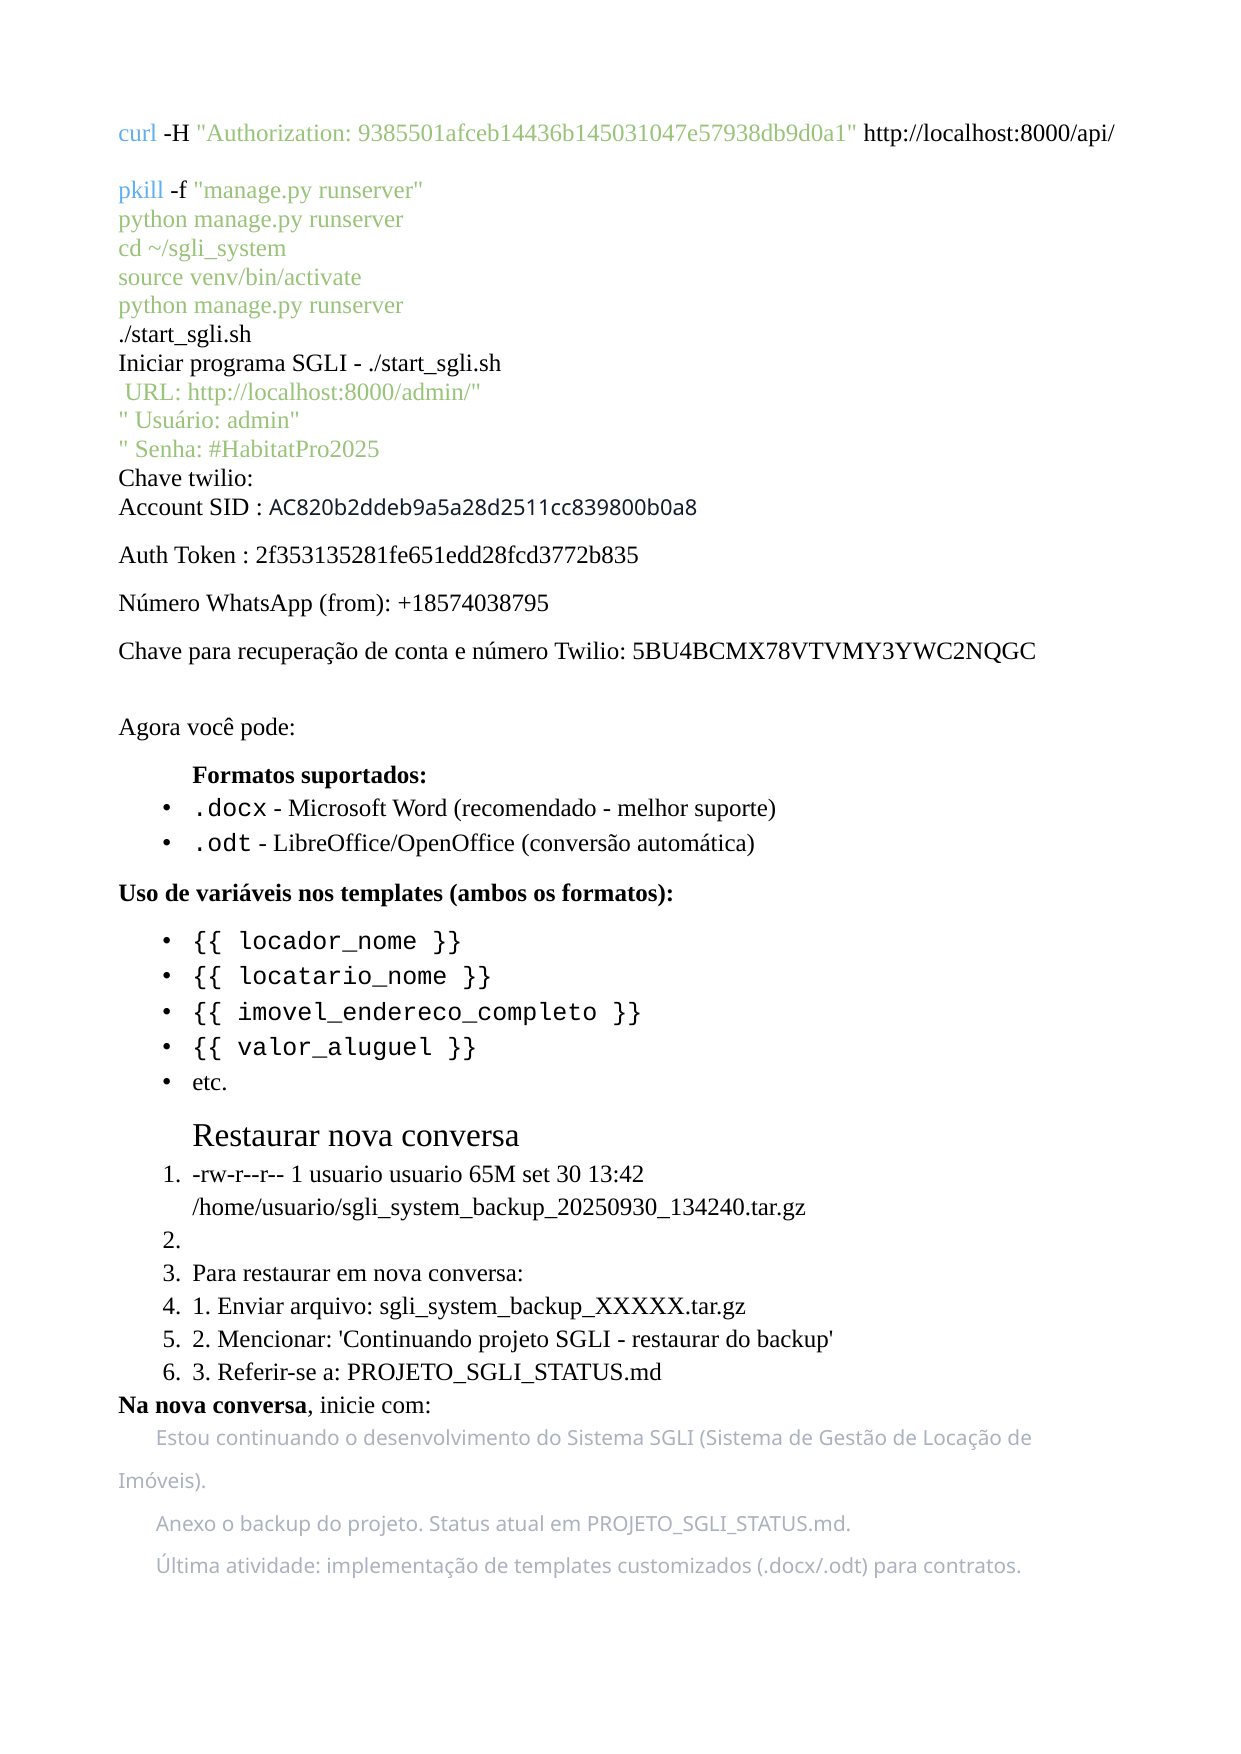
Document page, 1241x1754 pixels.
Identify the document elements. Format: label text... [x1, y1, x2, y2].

list {{ locador_nome }} [162, 926, 1122, 957]
list .docx - Microsoft Word (recomendado - melhor suporte) [162, 793, 1122, 824]
text source venv/bin/activate [118, 262, 1122, 291]
list Para restaurar em nova conversa: [162, 1258, 1122, 1287]
text Chave twilio: [118, 463, 1122, 492]
list {{ valor_aluguel }} [162, 1032, 1122, 1063]
text " Usuário: admin" [118, 406, 1122, 434]
list Restaurar nova conversa [162, 1115, 1122, 1153]
text " Senha: #HabitatPro2025 [118, 434, 1122, 463]
list {{ locatario_nome }} [162, 961, 1122, 992]
list {{ imovel_endereco_completo }} [162, 997, 1122, 1027]
list .odt - LibreOffice/OpenOffice (conversão automática) [162, 828, 1122, 859]
text Estou continuando o desenvolvimento do Sistema SGLI (Sistema de Gestão de Locação de Imóveis). [118, 1423, 1122, 1494]
text ./start_sgli.sh [118, 319, 1122, 348]
list etc. [162, 1067, 1122, 1096]
text Uso de variáveis nos templates (ambos os formatos): [118, 878, 1122, 907]
text Agora você pode: [118, 712, 1122, 741]
text python manage.py runserver [118, 291, 1122, 319]
text Chave para recuperação de conta e número Twilio: 5BU4BCMX78VTVMY3YWC2NQGC [118, 636, 1122, 664]
text URL: http://localhost:8000/admin/" [118, 377, 1122, 406]
text Auth Token : 2f353135281fe651edd28fcd3772b835 [118, 541, 1122, 569]
text Na nova conversa, inicie com: [118, 1390, 1122, 1419]
text cd ~/sgli_system [118, 233, 1122, 262]
text curl -H "Authorization: 9385501afceb14436b145031047e57938db9d0a1" http://localhost:8000/api/ [118, 118, 1122, 147]
text Número WhatsApp (from): +18574038795 [118, 588, 1122, 617]
list 3. Referir-se a: PROJETO_SGLI_STATUS.md [162, 1357, 1122, 1386]
text Iniciar programa SGLI - ./start_sgli.sh [118, 348, 1122, 377]
list 1. Enviar arquivo: sgli_system_backup_XXXXX.tar.gz [162, 1291, 1122, 1320]
list -rw-r--r-- 1 usuario usuario 65M set 30 13:42 /home/usuario/sgli_system_backup_20250930_134240.tar.gz [162, 1159, 1122, 1221]
text Última atividade: implementação de templates customizados (.docx/.odt) para contratos. [118, 1551, 1122, 1580]
text Account SID : AC820b2ddeb9a5a28d2511cc839800b0a8 [118, 492, 1122, 522]
text pkill -f "manage.py runserver" [118, 176, 1122, 204]
list Formatos suportados: [162, 760, 1122, 788]
list 2. Mencionar: 'Continuando projeto SGLI - restaurar do backup' [162, 1324, 1122, 1353]
text Anexo o backup do projeto. Status atual em PROJETO_SGLI_STATUS.md. [118, 1509, 1122, 1537]
text python manage.py runserver [118, 204, 1122, 233]
